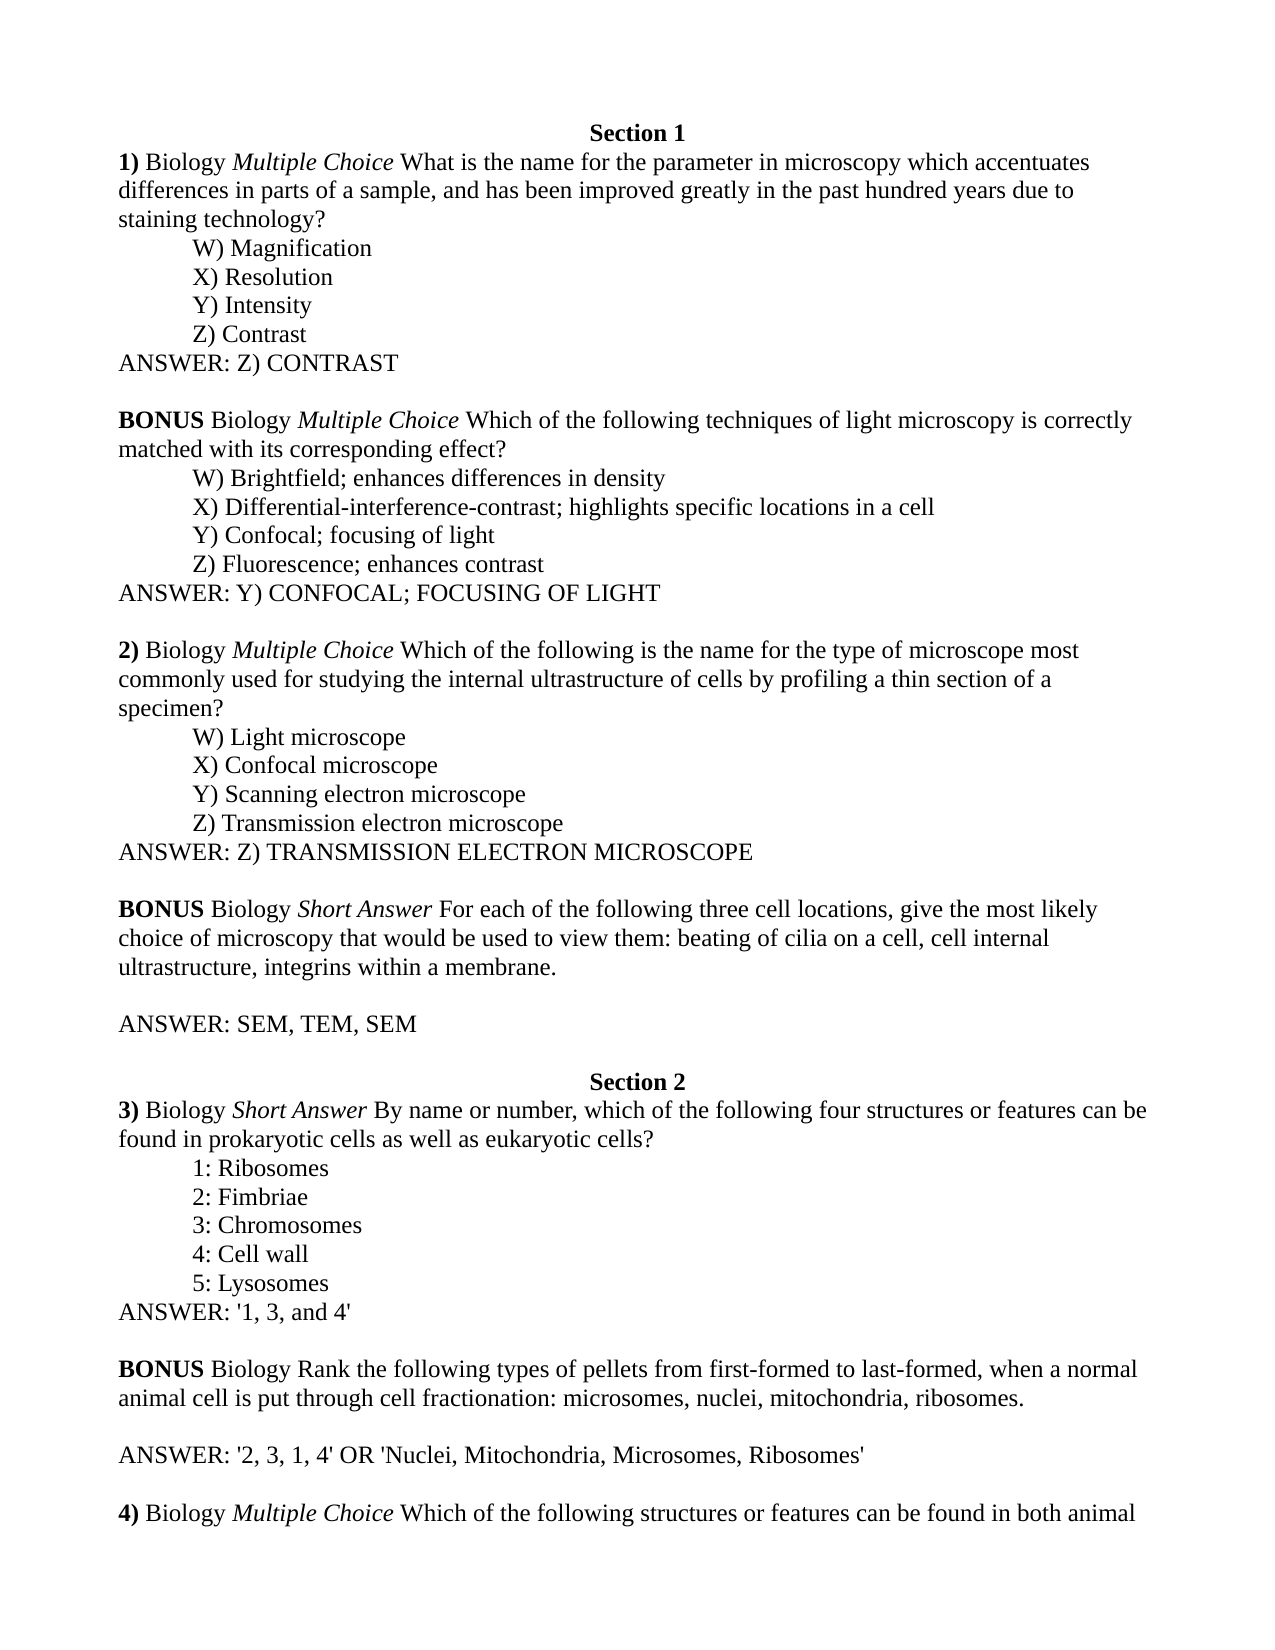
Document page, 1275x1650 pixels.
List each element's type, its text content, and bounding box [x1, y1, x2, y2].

text 4: Cell wall [118, 1239, 1157, 1268]
text Y) Scanning electron microscope [118, 779, 1157, 808]
text BONUS Biology Multiple Choice Which of the following techniques of light microscopy is correctly matched with its corresponding effect? [118, 406, 1157, 463]
text W) Light microscope [118, 722, 1157, 751]
text X) Confocal microscope [118, 751, 1157, 779]
text Y) Confocal; focusing of light [118, 521, 1157, 549]
text Z) Transmission electron microscope [118, 808, 1157, 837]
text 2) Biology Multiple Choice Which of the following is the name for the type of microscope most commonly used for studying the internal ultrastructure of cells by profiling a thin section of a specimen? [118, 636, 1157, 722]
text Z) Fluorescence; enhances contrast [118, 549, 1157, 578]
text Z) Contrast [118, 319, 1157, 348]
text Section 1 [118, 118, 1157, 147]
text W) Magnification [118, 233, 1157, 262]
text 5: Lysosomes [118, 1268, 1157, 1297]
text X) Resolution [118, 262, 1157, 291]
text 2: Fimbriae [118, 1182, 1157, 1211]
text Y) Intensity [118, 291, 1157, 319]
text X) Differential-interference-contrast; highlights specific locations in a cell [118, 492, 1157, 521]
text BONUS Biology Rank the following types of pellets from first-formed to last-formed, when a normal animal cell is put through cell fractionation: microsomes, nuclei, mitochondria, ribosomes. [118, 1354, 1157, 1412]
text W) Brightfield; enhances differences in density [118, 463, 1157, 492]
text 1: Ribosomes [118, 1153, 1157, 1182]
text ANSWER: '1, 3, and 4' [118, 1297, 1157, 1326]
text 4) Biology Multiple Choice Which of the following structures or features can be found in both animal [118, 1498, 1157, 1527]
text ANSWER: Y) CONFOCAL; FOCUSING OF LIGHT [118, 578, 1157, 607]
text 3: Chromosomes [118, 1211, 1157, 1239]
text 1) Biology Multiple Choice What is the name for the parameter in microscopy which accentuates differences in parts of a sample, and has been improved greatly in the past hundred years due to staining technology? [118, 147, 1157, 233]
text BONUS Biology Short Answer For each of the following three cell locations, give the most likely choice of microscopy that would be used to view them: beating of cilia on a cell, cell internal ultrastructure, integrins within a membrane. [118, 894, 1157, 981]
text 3) Biology Short Answer By name or number, which of the following four structures or features can be found in prokaryotic cells as well as eukaryotic cells? [118, 1096, 1157, 1153]
text ANSWER: Z) TRANSMISSION ELECTRON MICROSCOPE [118, 837, 1157, 894]
text ANSWER: Z) CONTRAST [118, 348, 1157, 377]
text ANSWER: SEM, TEM, SEM [118, 981, 1157, 1038]
text Section 2 [118, 1067, 1157, 1096]
text ANSWER: '2, 3, 1, 4' OR 'Nuclei, Mitochondria, Microsomes, Ribosomes' [118, 1441, 1157, 1469]
